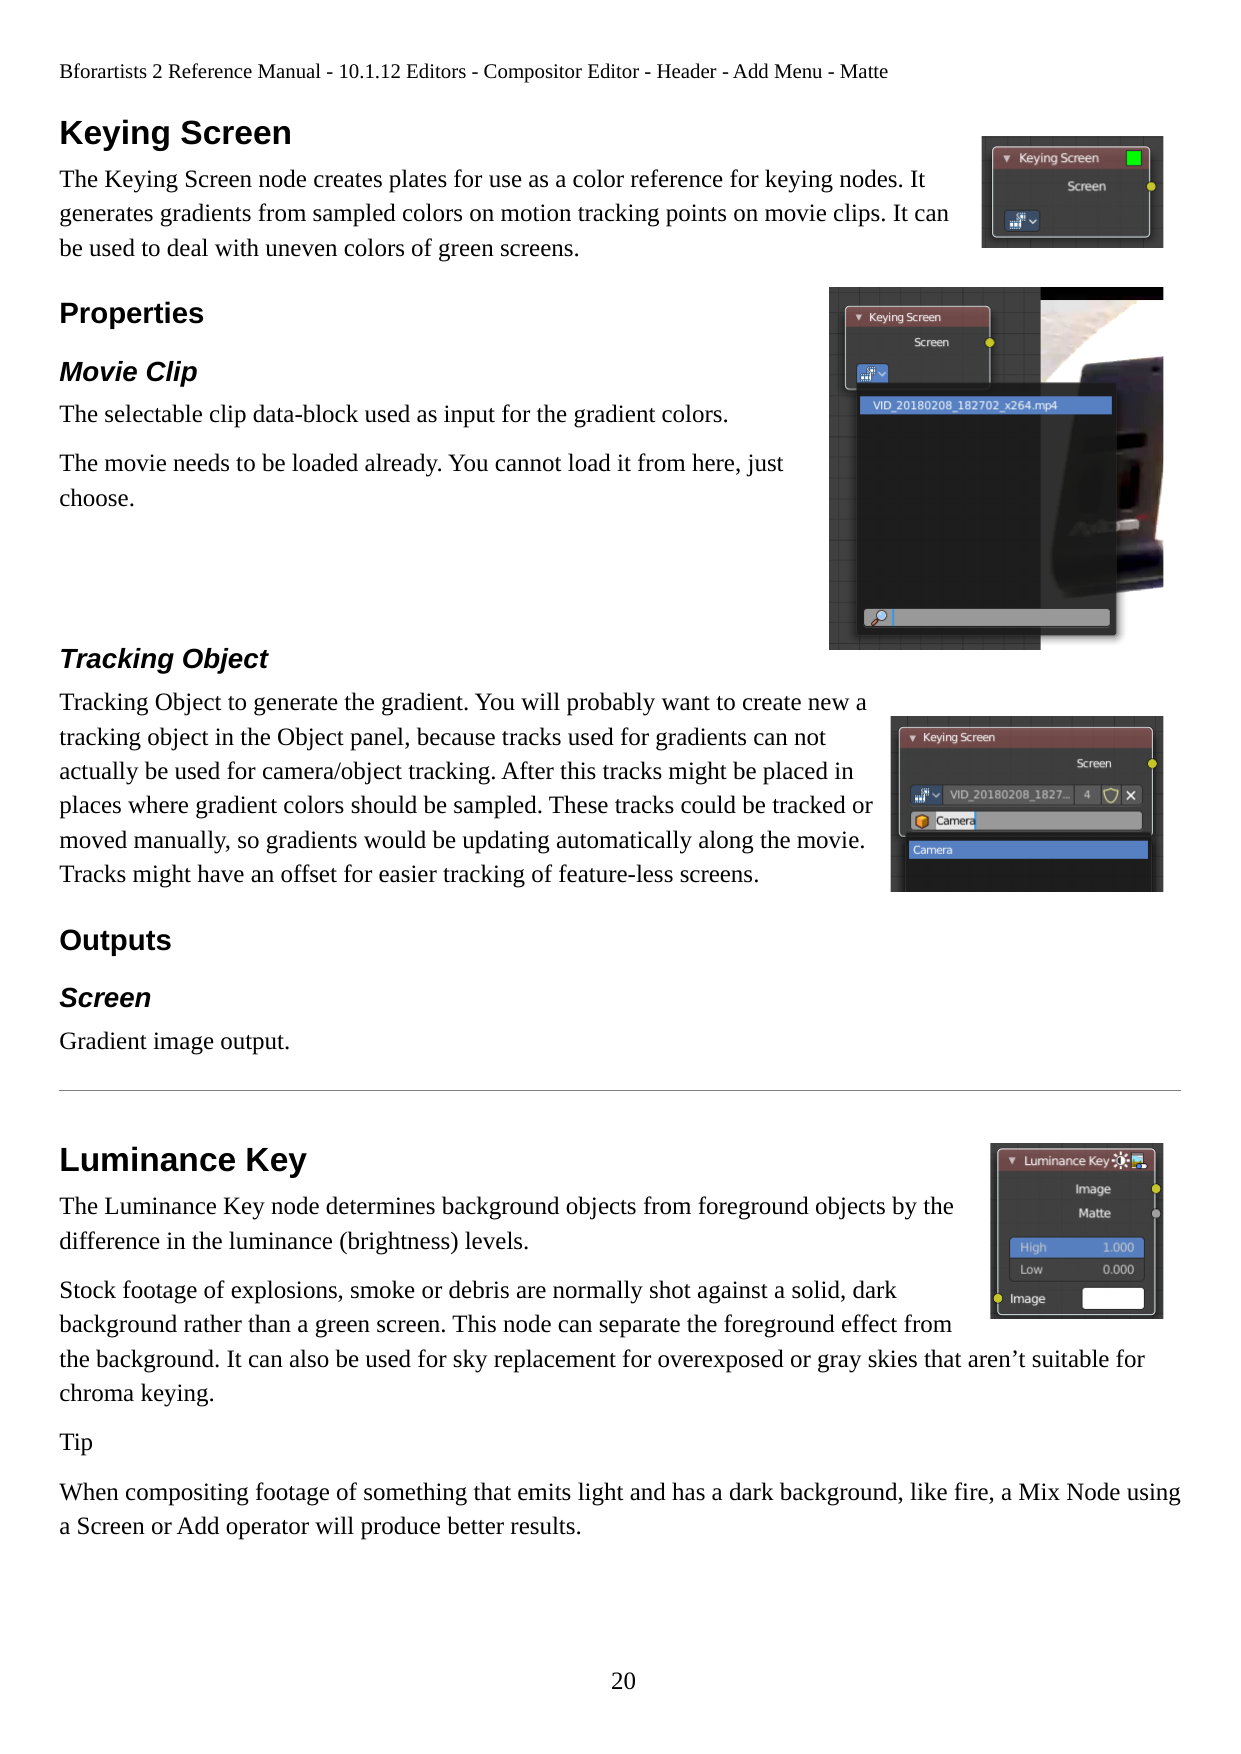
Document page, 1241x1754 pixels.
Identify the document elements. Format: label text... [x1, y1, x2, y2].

picture [890, 716, 1164, 892]
subtitle Outputs [59, 923, 1181, 957]
subtitle Tracking Object [59, 643, 1181, 674]
text The selectable clip data-block used as input for the gradient colors. [59, 399, 829, 428]
picture [990, 1143, 1164, 1319]
picture [981, 136, 1164, 248]
text Tracking Object to generate the gradient. You will probably want to create new a tracking object in the Object panel, because tracks used for gradients can not actually be used for camera/object tracking. After this tracks might be placed in places where gradient colors should be sampled. These tracks could be tracked or moved manually, so gradients would be updating automatically along the movie. Tracks might have an offset for easier tracking of feature-less screens. [59, 687, 1181, 888]
text The Luminance Key node determines background objects from foreground objects by the difference in the luminance (brightness) levels. [59, 1191, 990, 1255]
text The Keying Screen node creates plates for use as a color reference for keying nodes. It generates gradients from sampled colors on motion tracking points on movie clips. It can be used to deal with uneven colors of green screens. [59, 164, 1181, 261]
text The movie needs to be loaded already. You cannot load it from here, just choose. [59, 448, 829, 512]
text Gradient image output. [59, 1026, 1181, 1055]
text Stock footage of explosions, smoke or debris are normally shot against a solid, dark background rather than a green screen. This node can separate the foreground effect from the background. It can also be used for sky replacement for overexposed or gray skies that aren’t suitable for chroma keying. [59, 1275, 1181, 1407]
text When compositing footage of something that emits light and has a dark background, like fire, a Mix Node using a Screen or Add operator will produce better results. [59, 1477, 1181, 1540]
subtitle Movie Clip [59, 355, 829, 387]
text Tip [59, 1427, 1181, 1456]
picture [829, 287, 1164, 650]
subtitle [1164, 355, 1181, 387]
subtitle Keying Screen [59, 113, 1181, 151]
subtitle [1164, 296, 1181, 330]
subtitle Properties [59, 296, 829, 330]
subtitle Screen [59, 982, 1181, 1014]
subtitle Luminance Key [59, 1140, 1181, 1179]
